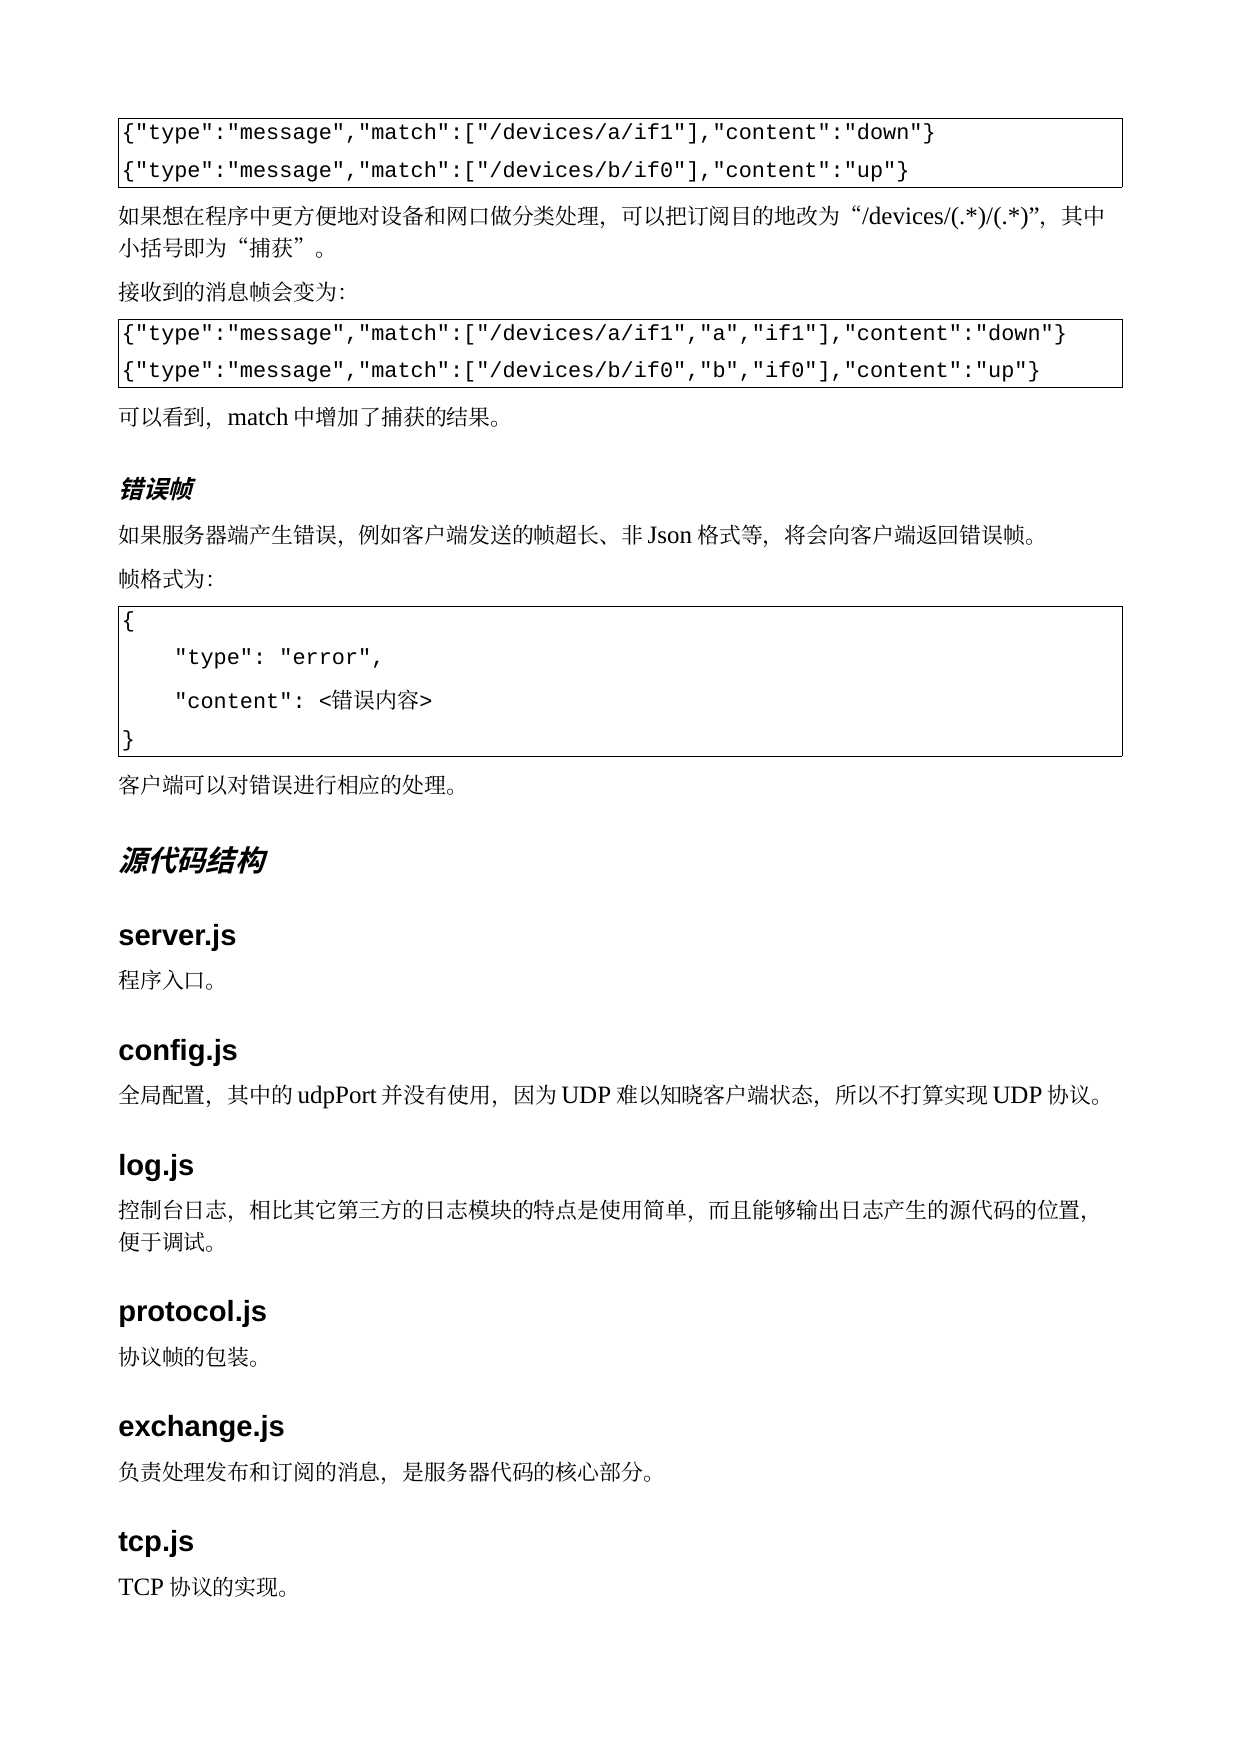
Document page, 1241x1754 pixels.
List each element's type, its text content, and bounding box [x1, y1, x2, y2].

subtitle config.js [118, 1032, 1122, 1066]
text {"type":"message","match":["/devices/b/if0","b","if0"],"content":"up"} [119, 356, 1122, 387]
subtitle server.js [118, 917, 1122, 951]
text 协议帧的包装。 [118, 1340, 1122, 1371]
text } [119, 724, 1122, 756]
text {"type":"message","match":["/devices/b/if0"],"content":"up"} [119, 155, 1122, 187]
subtitle protocol.js [118, 1294, 1122, 1327]
text 程序入口。 [118, 963, 1122, 995]
subtitle exchange.js [118, 1409, 1122, 1442]
text 控制台日志，相比其它第三方的日志模块的特点是使用简单，而且能够输出日志产生的源代码的位置，便于调试。 [118, 1193, 1122, 1256]
text 帧格式为： [118, 562, 1122, 593]
text "type": "error", [119, 643, 1122, 671]
subtitle 错误帧 [118, 469, 1122, 505]
text 全局配置，其中的udpPort并没有使用，因为UDP难以知晓客户端状态，所以不打算实现UDP协议。 [118, 1078, 1122, 1110]
text 负责处理发布和订阅的消息，是服务器代码的核心部分。 [118, 1455, 1122, 1486]
text 如果想在程序中更方便地对设备和网口做分类处理，可以把订阅目的地改为“/devices/(.*)/(.*)”，其中小括号即为“捕获”。 [118, 199, 1122, 262]
text 如果服务器端产生错误，例如客户端发送的帧超长、非Json格式等，将会向客户端返回错误帧。 [118, 518, 1122, 549]
text "content": <错误内容> [119, 680, 1122, 716]
text 可以看到，match中增加了捕获的结果。 [118, 400, 1122, 432]
text 客户端可以对错误进行相应的处理。 [118, 769, 1122, 800]
text { [119, 607, 1122, 634]
text TCP协议的实现。 [118, 1570, 1122, 1601]
text 接收到的消息帧会变为： [118, 275, 1122, 306]
text {"type":"message","match":["/devices/a/if1","a","if1"],"content":"down"} [119, 320, 1122, 347]
subtitle 源代码结构 [118, 838, 1122, 880]
text {"type":"message","match":["/devices/a/if1"],"content":"down"} [119, 119, 1122, 146]
subtitle log.js [118, 1147, 1122, 1181]
subtitle tcp.js [118, 1524, 1122, 1557]
